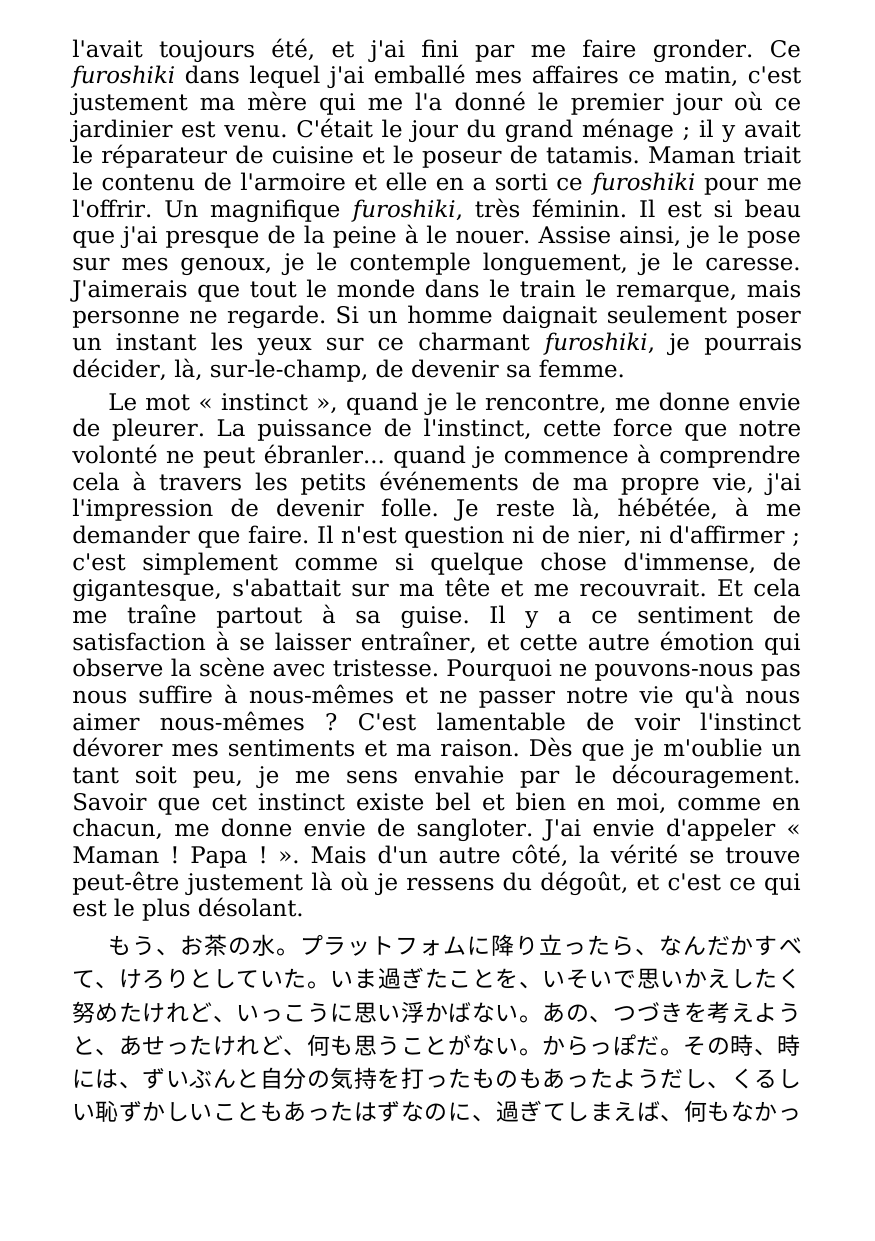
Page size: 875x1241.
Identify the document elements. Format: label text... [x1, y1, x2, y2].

text l'avait toujours été, et j'ai fini par me faire gronder. Ce furoshiki dans lequel j'ai emballé mes affaires ce matin, c'est justement ma mère qui me l'a donné le premier jour où ce jardinier est venu. C'était le jour du grand ménage ; il y avait le réparateur de cuisine et le poseur de tatamis. Maman triait le contenu de l'armoire et elle en a sorti ce furoshiki pour me l'offrir. Un magnifique furoshiki, très féminin. Il est si beau que j'ai presque de la peine à le nouer. Assise ainsi, je le pose sur mes genoux, je le contemple longuement, je le caresse. J'aimerais que tout le monde dans le train le remarque, mais personne ne regarde. Si un homme daignait seulement poser un instant les yeux sur ce charmant furoshiki, je pourrais décider, là, sur-le-champ, de devenir sa femme. [72, 36, 802, 383]
text もう、お茶の水。プラットフォムに降り立ったら、なんだかすべて、けろりとしていた。いま過ぎたことを、いそいで思いかえしたく努めたけれど、いっこうに思い浮かばない。あの、つづきを考えようと、あせったけれど、何も思うことがない。からっぽだ。その時、時には、ずいぶんと自分の気持を打ったものもあったようだし、くるしい恥ずかしいこともあったはずなのに、過ぎてしまえば、何もなかっ [72, 928, 802, 1127]
text Le mot « instinct », quand je le rencontre, me donne envie de pleurer. La puissance de l'instinct, cette force que notre volonté ne peut ébranler... quand je commence à comprendre cela à travers les petits événements de ma propre vie, j'ai l'impression de devenir folle. Je reste là, hébétée, à me demander que faire. Il n'est question ni de nier, ni d'affirmer ; c'est simplement comme si quelque chose d'immense, de gigantesque, s'abattait sur ma tête et me recouvrait. Et cela me traîne partout à sa guise. Il y a ce sentiment de satisfaction à se laisser entraîner, et cette autre émotion qui observe la scène avec tristesse. Pourquoi ne pouvons-nous pas nous suffire à nous-mêmes et ne passer notre vie qu'à nous aimer nous-mêmes ? C'est lamentable de voir l'instinct dévorer mes sentiments et ma raison. Dès que je m'oublie un tant soit peu, je me sens envahie par le découragement. Savoir que cet instinct existe bel et bien en moi, comme en chacun, me donne envie de sangloter. J'ai envie d'appeler « Maman ! Papa ! ». Mais d'un autre côté, la vérité se trouve peut-être justement là où je ressens du dégoût, et c'est ce qui est le plus désolant. [72, 389, 802, 922]
